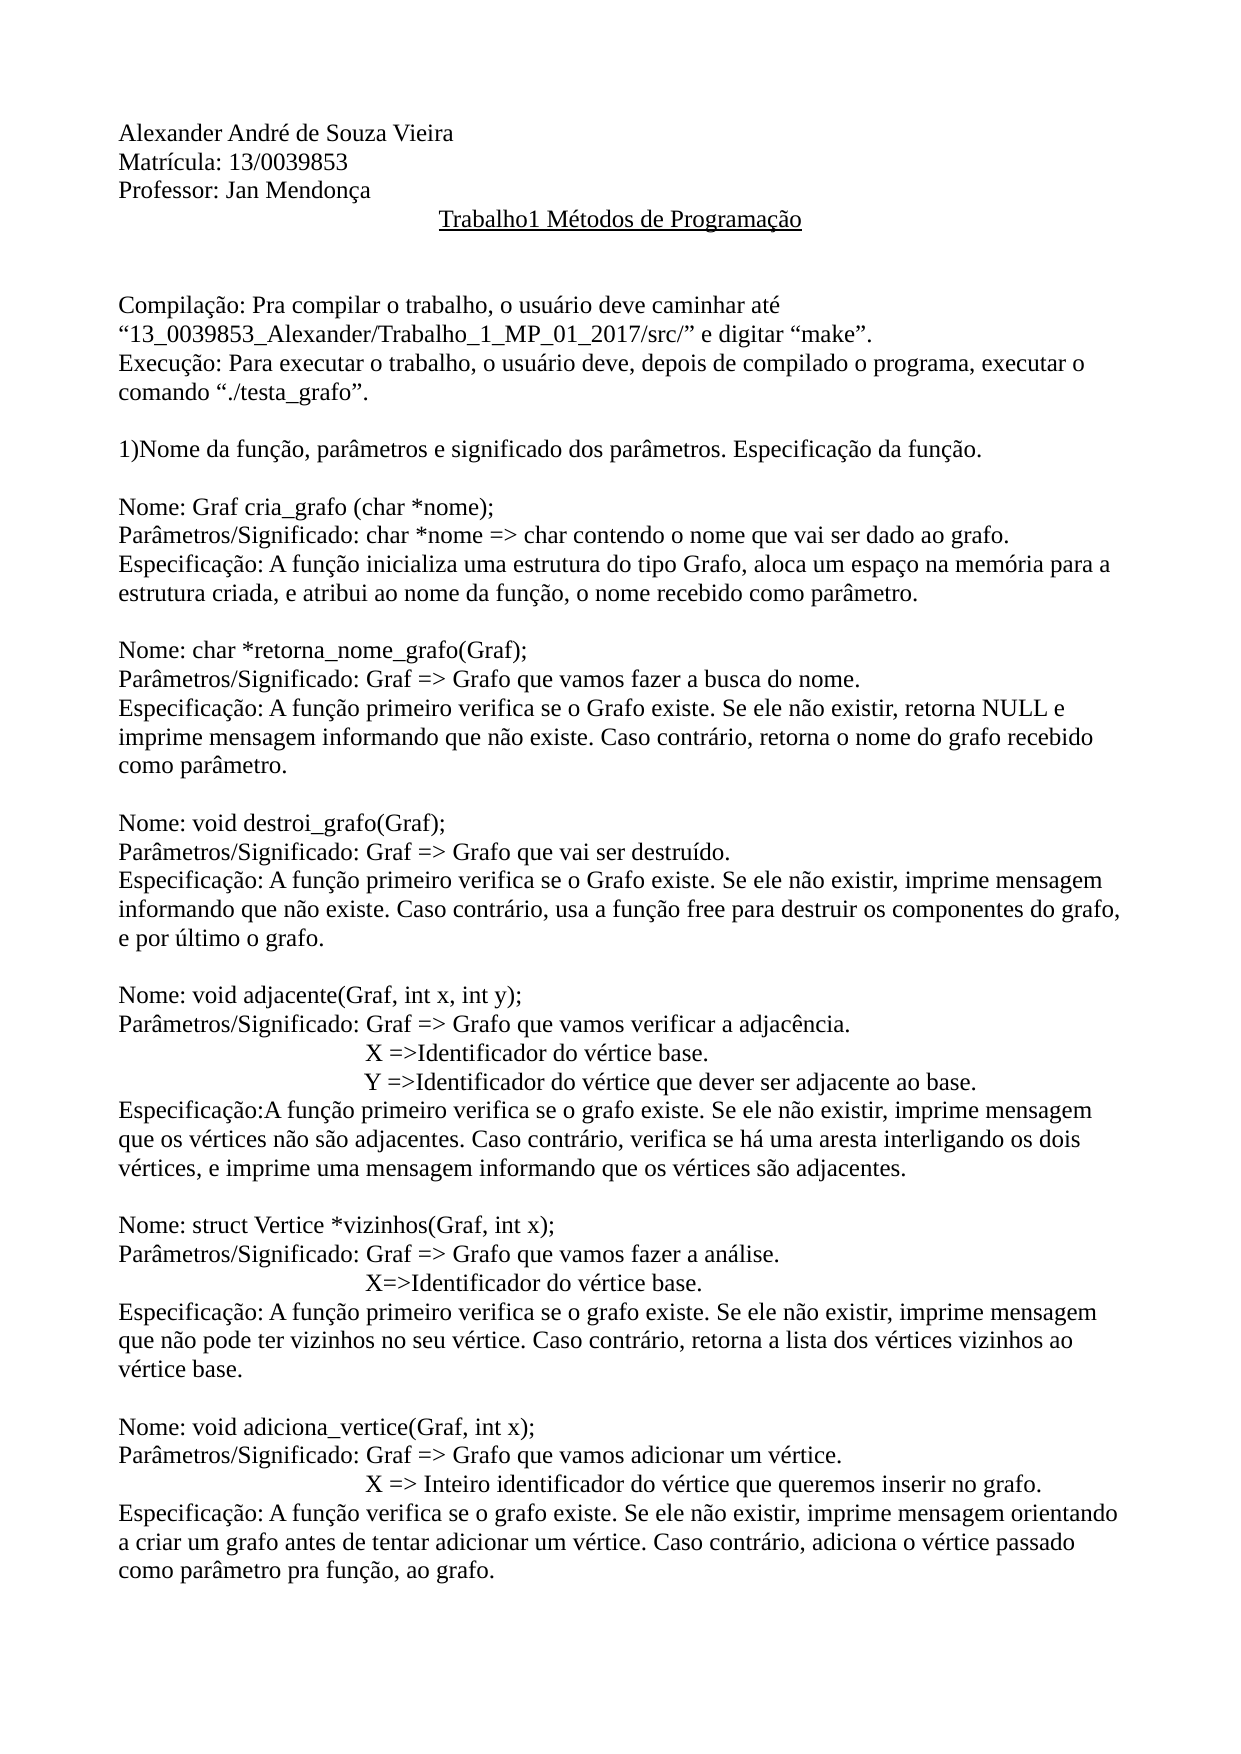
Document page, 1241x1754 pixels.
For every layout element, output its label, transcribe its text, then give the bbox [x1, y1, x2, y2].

text Nome: void destroi_grafo(Graf); [118, 808, 1122, 837]
text Nome: void adiciona_vertice(Graf, int x); [118, 1412, 1122, 1441]
text Especificação: A função primeiro verifica se o Grafo existe. Se ele não existir, retorna NULL e imprime mensagem informando que não existe. Caso contrário, retorna o nome do grafo recebido como parâmetro. [118, 693, 1122, 779]
text Parâmetros/Significado: Graf => Grafo que vamos fazer a busca do nome. [118, 664, 1122, 693]
text Execução: Para executar o trabalho, o usuário deve, depois de compilado o programa, executar o comando “./testa_grafo”. [118, 348, 1122, 406]
text Especificação: A função verifica se o grafo existe. Se ele não existir, imprime mensagem orientando a criar um grafo antes de tentar adicionar um vértice. Caso contrário, adiciona o vértice passado como parâmetro pra função, ao grafo. [118, 1498, 1122, 1584]
text Nome: char *retorna_nome_grafo(Graf); [118, 636, 1122, 664]
text Especificação: A função inicializa uma estrutura do tipo Grafo, aloca um espaço na memória para a estrutura criada, e atribui ao nome da função, o nome recebido como parâmetro. [118, 549, 1122, 607]
text Alexander André de Souza Vieira [118, 118, 1122, 147]
text 1)Nome da função, parâmetros e significado dos parâmetros. Especificação da função. [118, 434, 1122, 463]
text Parâmetros/Significado: Graf => Grafo que vamos fazer a análise. [118, 1239, 1122, 1268]
text Nome: void adjacente(Graf, int x, int y); [118, 981, 1122, 1009]
text Parâmetros/Significado: Graf => Grafo que vamos verificar a adjacência. [118, 1009, 1122, 1038]
text Especificação:A função primeiro verifica se o grafo existe. Se ele não existir, imprime mensagem que os vértices não são adjacentes. Caso contrário, verifica se há uma aresta interligando os dois vértices, e imprime uma mensagem informando que os vértices são adjacentes. [118, 1096, 1122, 1182]
text Matrícula: 13/0039853 [118, 147, 1122, 176]
text X=>Identificador do vértice base. [118, 1268, 1122, 1297]
text X =>Identificador do vértice base. [118, 1038, 1122, 1067]
text X => Inteiro identificador do vértice que queremos inserir no grafo. [118, 1469, 1122, 1498]
text Professor: Jan Mendonça [118, 176, 1122, 204]
text Parâmetros/Significado: Graf => Grafo que vai ser destruído. [118, 837, 1122, 866]
text Parâmetros/Significado: Graf => Grafo que vamos adicionar um vértice. [118, 1441, 1122, 1469]
text Trabalho1 Métodos de Programação [118, 204, 1122, 233]
text Compilação: Pra compilar o trabalho, o usuário deve caminhar até “13_0039853_Alexander/Trabalho_1_MP_01_2017/src/” e digitar “make”. [118, 291, 1122, 348]
text Parâmetros/Significado: char *nome => char contendo o nome que vai ser dado ao grafo. [118, 521, 1122, 549]
text Especificação: A função primeiro verifica se o Grafo existe. Se ele não existir, imprime mensagem informando que não existe. Caso contrário, usa a função free para destruir os componentes do grafo, e por último o grafo. [118, 866, 1122, 952]
text Y =>Identificador do vértice que dever ser adjacente ao base. [118, 1067, 1122, 1096]
text Nome: Graf cria_grafo (char *nome); [118, 492, 1122, 521]
text Especificação: A função primeiro verifica se o grafo existe. Se ele não existir, imprime mensagem que não pode ter vizinhos no seu vértice. Caso contrário, retorna a lista dos vértices vizinhos ao vértice base. [118, 1297, 1122, 1383]
text Nome: struct Vertice *vizinhos(Graf, int x); [118, 1211, 1122, 1239]
